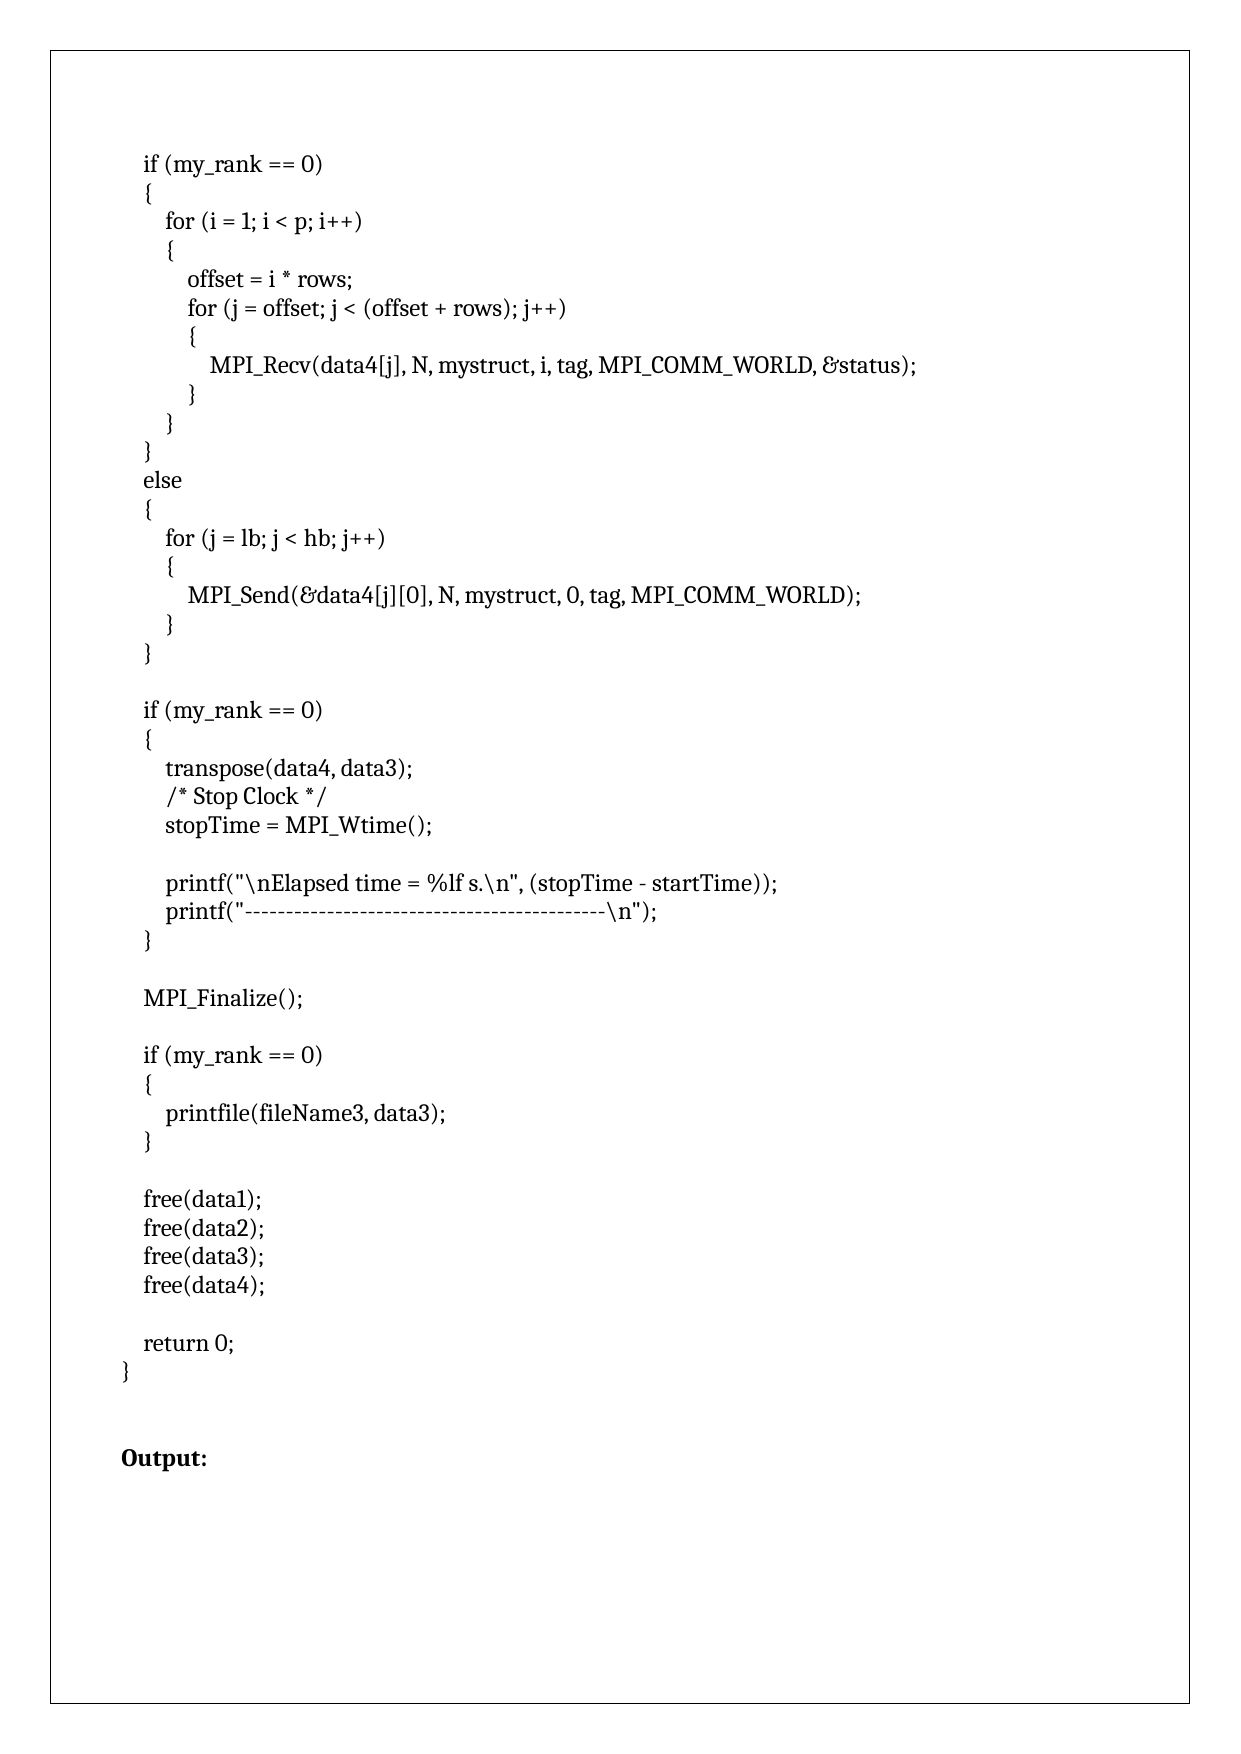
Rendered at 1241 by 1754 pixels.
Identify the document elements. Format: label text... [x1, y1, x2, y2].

text } [121, 1357, 1119, 1386]
text { [121, 236, 1119, 265]
text for (i = 1; i < p; i++) [121, 207, 1119, 236]
text free(data2); [121, 1213, 1119, 1242]
text { [121, 725, 1119, 753]
text MPI_Finalize(); [121, 983, 1119, 1012]
text if (my_rank == 0) [121, 150, 1119, 178]
text if (my_rank == 0) [121, 1041, 1119, 1070]
text stopTime = MPI_Wtime(); [121, 811, 1119, 840]
text transpose(data4, data3); [121, 753, 1119, 782]
text MPI_Send(&data4[j][0], N, mystruct, 0, tag, MPI_COMM_WORLD); [121, 581, 1119, 610]
text free(data3); [121, 1242, 1119, 1271]
text } [121, 638, 1119, 667]
text printfile(fileName3, data3); [121, 1098, 1119, 1127]
text if (my_rank == 0) [121, 696, 1119, 725]
text } [121, 408, 1119, 437]
text free(data1); [121, 1185, 1119, 1213]
text { [121, 322, 1119, 351]
text Output: [121, 1443, 1119, 1472]
text MPI_Recv(data4[j], N, mystruct, i, tag, MPI_COMM_WORLD, &status); [121, 351, 1119, 380]
text offset = i * rows; [121, 265, 1119, 293]
text return 0; [121, 1328, 1119, 1357]
text printf("--------------------------------------------\n"); [121, 897, 1119, 926]
text { [121, 552, 1119, 581]
text { [121, 178, 1119, 207]
text for (j = offset; j < (offset + rows); j++) [121, 293, 1119, 322]
text printf("\nElapsed time = %lf s.\n", (stopTime - startTime)); [121, 868, 1119, 897]
text } [121, 380, 1119, 408]
text } [121, 437, 1119, 466]
text /* Stop Clock */ [121, 782, 1119, 811]
text } [121, 1127, 1119, 1156]
text free(data4); [121, 1271, 1119, 1300]
text { [121, 495, 1119, 523]
text else [121, 466, 1119, 495]
text } [121, 610, 1119, 638]
text } [121, 926, 1119, 955]
text { [121, 1070, 1119, 1098]
text for (j = lb; j < hb; j++) [121, 523, 1119, 552]
